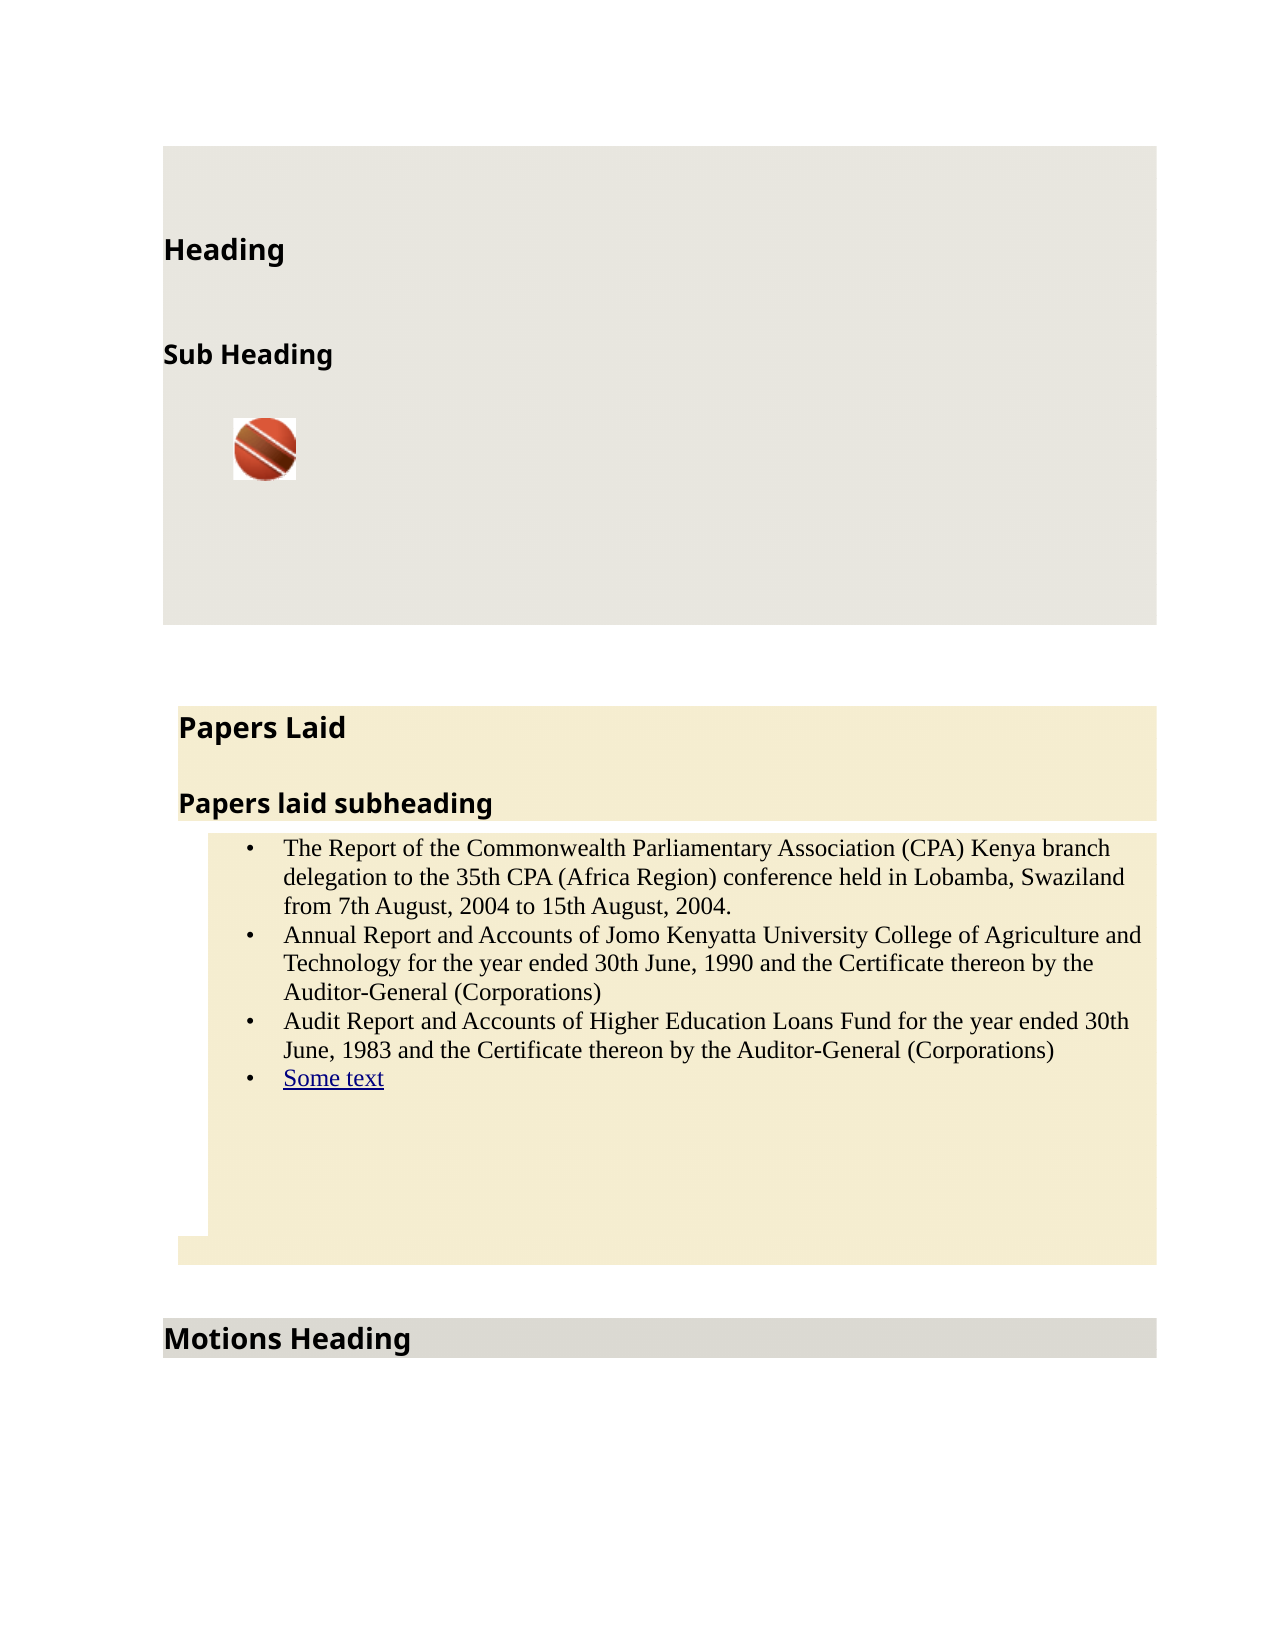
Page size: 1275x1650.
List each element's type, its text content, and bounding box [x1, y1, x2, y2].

subtitle Heading [163, 229, 1157, 269]
subtitle Papers laid subheading [178, 784, 1157, 821]
picture [178, 747, 1157, 784]
subtitle Papers Laid [178, 707, 1157, 747]
list Some text [246, 1063, 1157, 1092]
picture [178, 833, 1157, 1265]
picture [163, 372, 1157, 625]
list Audit Report and Accounts of Higher Education Loans Fund for the year ended 30th June, 1983 and the Certificate thereon by the Auditor-General (Corporations) [246, 1006, 1157, 1063]
picture [163, 269, 1157, 335]
subtitle Sub Heading [163, 335, 1157, 372]
list The Report of the Commonwealth Parliamentary Association (CPA) Kenya branch delegation to the 35th CPA (Africa Region) conference held in Lobamba, Swaziland from 7th August, 2004 to 15th August, 2004. [246, 833, 1157, 920]
subtitle Motions Heading [163, 1318, 1157, 1358]
list Annual Report and Accounts of Jomo Kenyatta University College of Agriculture and Technology for the year ended 30th June, 1990 and the Certificate thereon by the Auditor-General (Corporations) [246, 920, 1157, 1006]
picture [163, 146, 1157, 229]
